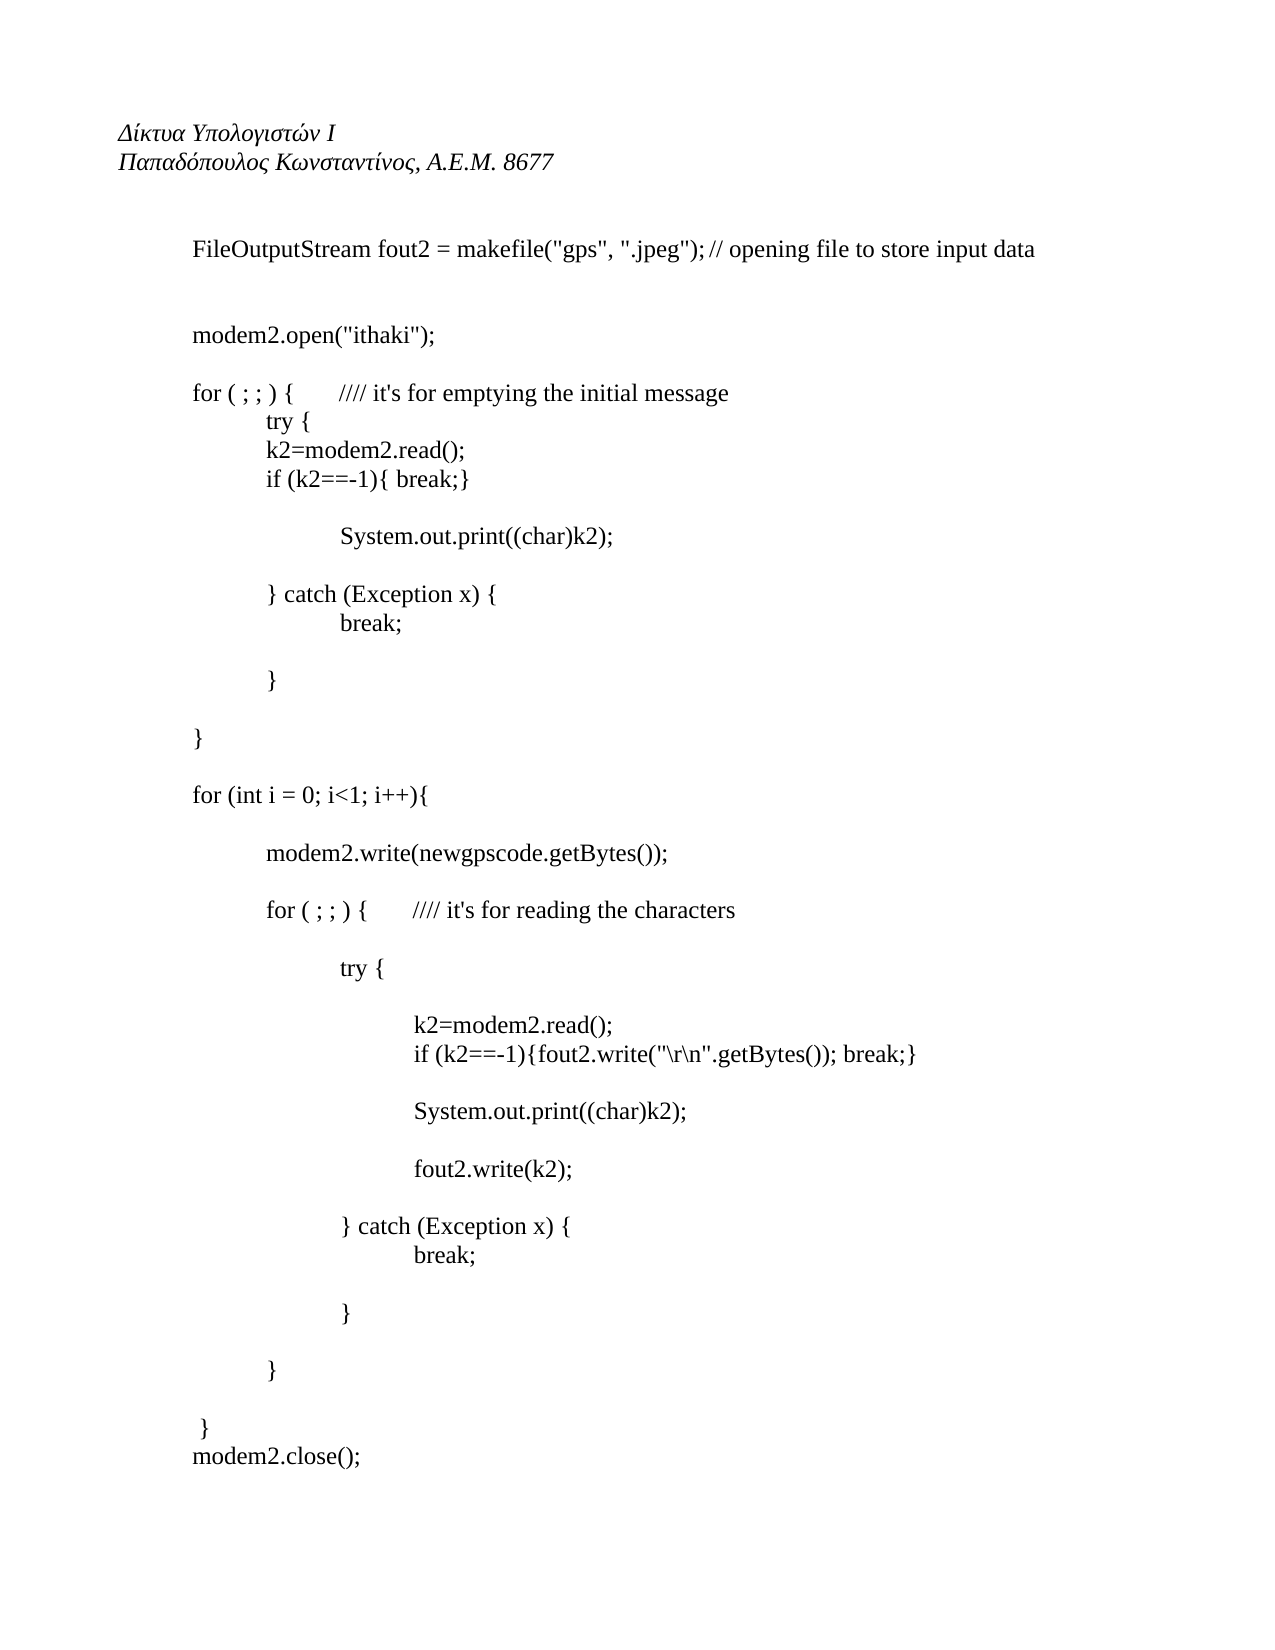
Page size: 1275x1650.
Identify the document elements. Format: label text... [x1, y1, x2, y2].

text } catch (Exception x) { [118, 579, 1157, 608]
text k2=modem2.read(); [118, 1010, 1157, 1039]
text } [118, 1355, 1157, 1384]
text } catch (Exception x) { [118, 1211, 1157, 1240]
text for ( ; ; ) { //// it's for emptying the initial message [118, 378, 1157, 406]
text for ( ; ; ) { //// it's for reading the characters [118, 895, 1157, 924]
text modem2.open("ithaki"); [118, 320, 1157, 349]
text if (k2==-1){fout2.write("\r\n".getBytes()); break;} [118, 1039, 1157, 1068]
text FileOutputStream fout2 = makefile("gps", ".jpeg"); // opening file to store input data [118, 234, 1157, 263]
text try { [118, 406, 1157, 435]
text System.out.print((char)k2); [118, 1096, 1157, 1125]
text } [118, 1298, 1157, 1326]
text break; [118, 608, 1157, 636]
text } [118, 665, 1157, 694]
text k2=modem2.read(); [118, 435, 1157, 464]
text break; [118, 1240, 1157, 1269]
text if (k2==-1){ break;} [118, 464, 1157, 493]
text for (int i = 0; i<1; i++){ [118, 780, 1157, 809]
text modem2.close(); [118, 1441, 1157, 1470]
text modem2.write(newgpscode.getBytes()); [118, 838, 1157, 866]
text } [118, 723, 1157, 751]
text fout2.write(k2); [118, 1154, 1157, 1183]
text try { [118, 953, 1157, 981]
text System.out.print((char)k2); [118, 521, 1157, 550]
text } [118, 1413, 1157, 1441]
